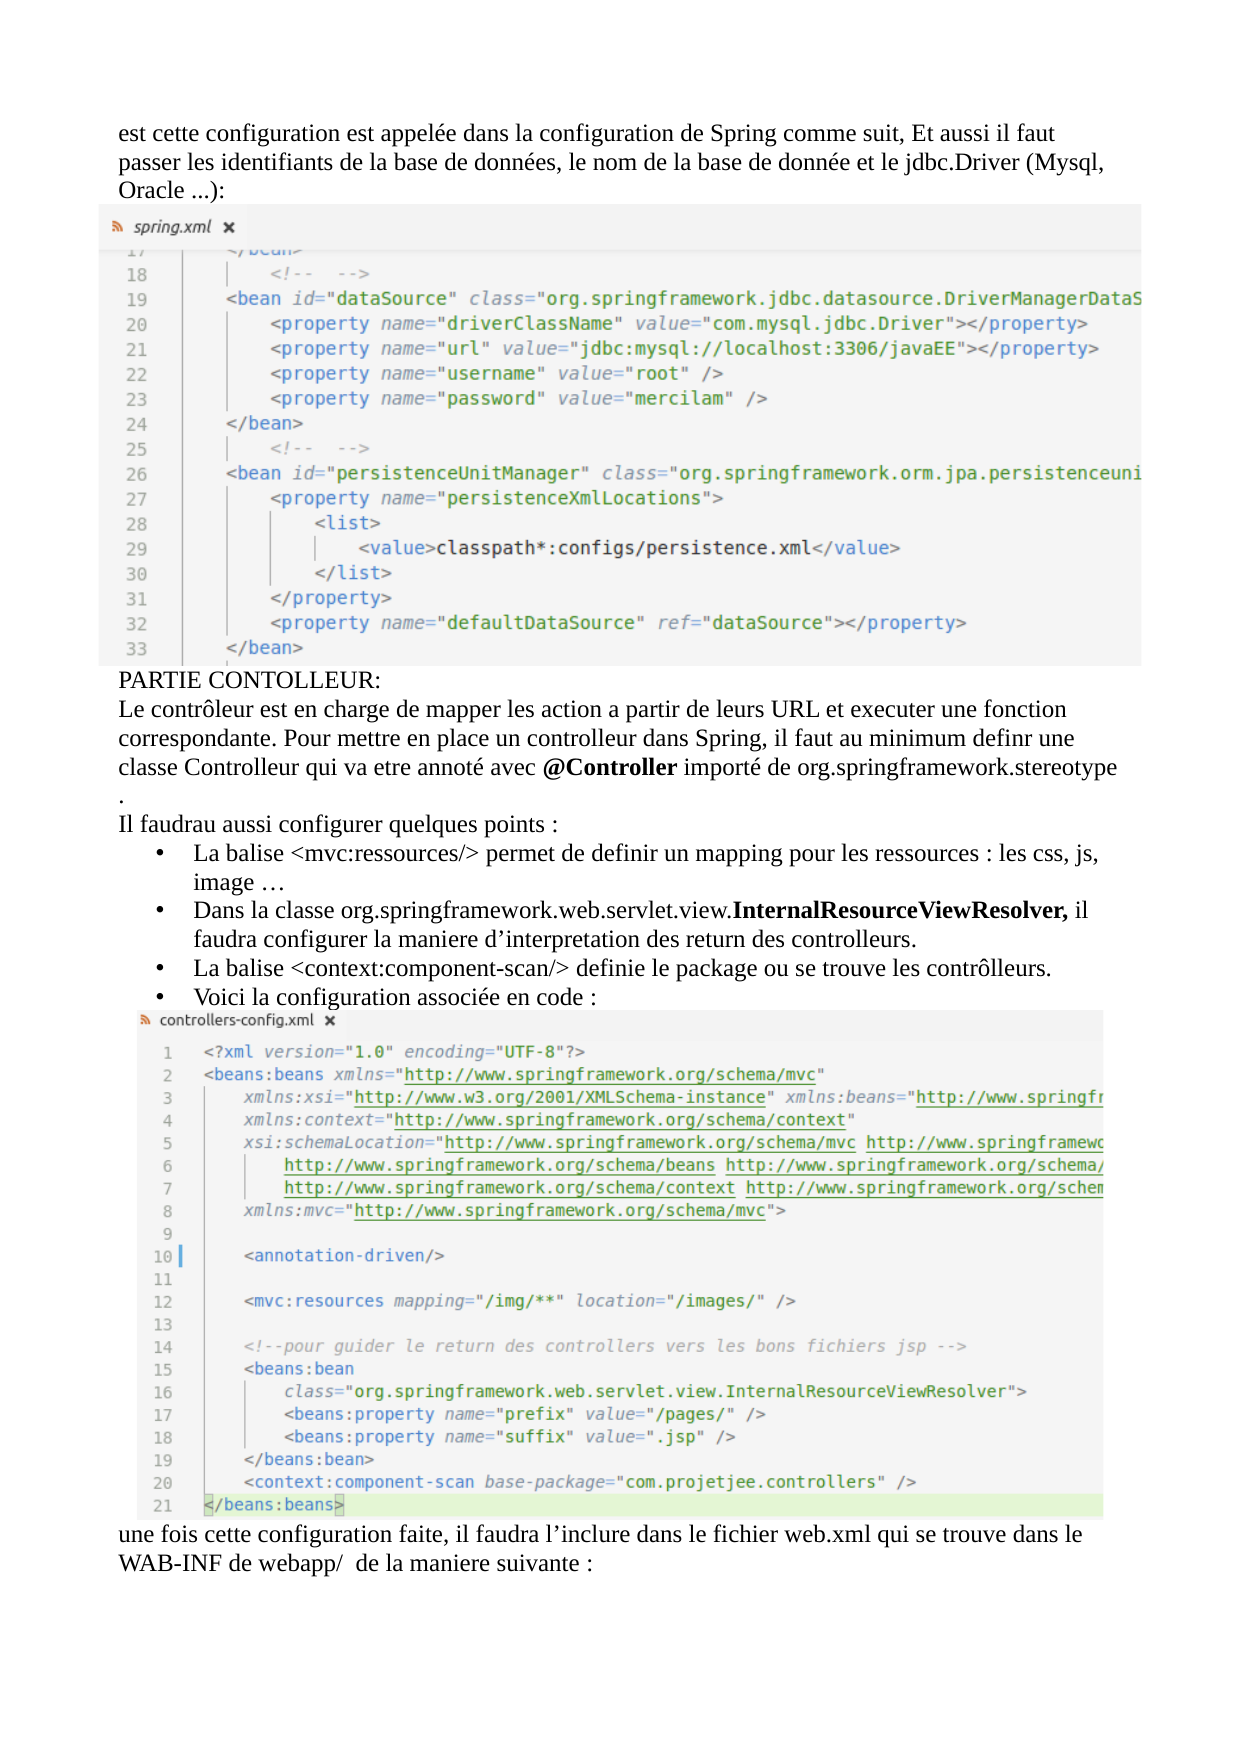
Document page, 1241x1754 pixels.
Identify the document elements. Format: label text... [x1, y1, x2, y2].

list Voici la configuration associée en code : [156, 982, 1122, 1011]
picture [98, 204, 1142, 666]
text Le contrôleur est en charge de mapper les action a partir de leurs URL et executer une fonction correspondante. Pour mettre en place un controlleur dans Spring, il faut au minimum definr une classe Controlleur qui va etre annoté avec @Controller importé de org.springframework.stereotype . [118, 694, 1122, 809]
text une fois cette configuration faite, il faudra l’inclure dans le fichier web.xml qui se trouve dans le WAB-INF de webapp/ de la maniere suivante : [118, 1011, 1122, 1577]
text PARTIE CONTOLLEUR: [118, 666, 1122, 694]
picture [136, 1010, 1104, 1520]
list La balise <mvc:ressources/> permet de definir un mapping pour les ressources : les css, js, image … [156, 838, 1122, 896]
list Dans la classe org.springframework.web.servlet.view.InternalResourceViewResolver, il faudra configurer la maniere d’interpretation des return des controlleurs. [156, 896, 1122, 953]
text Il faudrau aussi configurer quelques points : [118, 809, 1122, 838]
list La balise <context:component-scan/> definie le package ou se trouve les contrôlleurs. [156, 953, 1122, 982]
text est cette configuration est appelée dans la configuration de Spring comme suit, Et aussi il faut passer les identifiants de la base de données, le nom de la base de donnée et le jdbc.Driver (Mysql, Oracle ...): [118, 118, 1122, 204]
